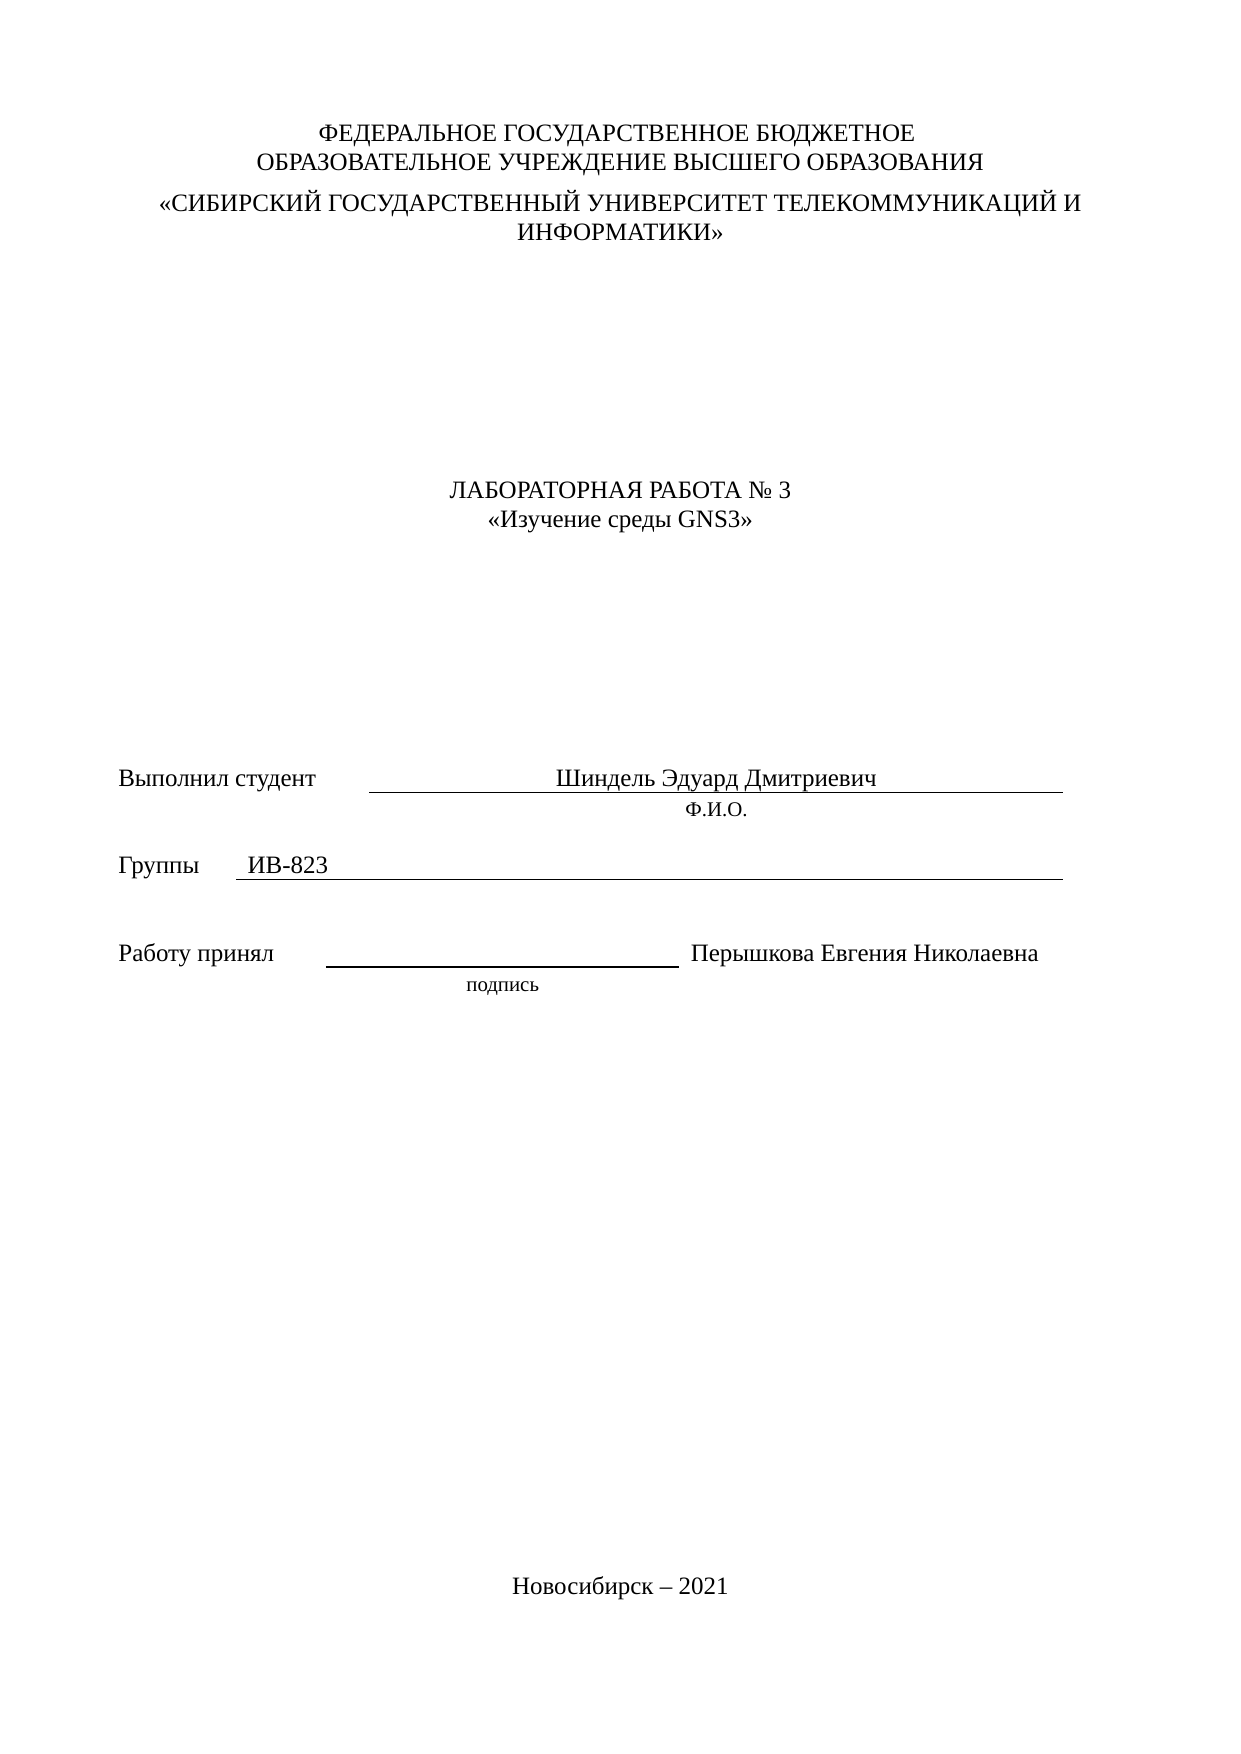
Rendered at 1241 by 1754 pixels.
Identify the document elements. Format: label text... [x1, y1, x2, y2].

table_header [326, 938, 679, 966]
table_cell [107, 879, 236, 909]
table_cell [236, 880, 1063, 909]
text ФЕДЕРАЛЬНОЕ ГОСУДАРСТВЕННОЕ БЮДЖЕТНОЕ ОБРАЗОВАТЕЛЬНОЕ УЧРЕЖДЕНИЕ ВЫСШЕГО ОБРАЗОВАНИЯ [118, 118, 1122, 176]
table_cell [107, 792, 369, 822]
text «Изучение среды GNS3» [118, 504, 1122, 533]
table_cell [107, 966, 326, 996]
text «СИБИРСКИЙ ГОСУДАРСТВЕННЫЙ УНИВЕРСИТЕТ ТЕЛЕКОММУНИКАЦИЙ И ИНФОРМАТИКИ» [118, 188, 1122, 246]
table_header Выполнил студент [107, 763, 369, 792]
table_header Группы [107, 850, 236, 879]
table_header Шиндель Эдуард Дмитриевич [369, 763, 1063, 792]
table_cell [679, 966, 1063, 996]
text Новосибирск – 2021 [118, 1571, 1122, 1600]
table_header Работу принял [107, 938, 326, 966]
text ЛАБОРАТОРНАЯ РАБОТА № 3 [118, 476, 1122, 504]
table_cell Ф.И.О. [369, 793, 1063, 822]
table_header Перышкова Евгения Николаевна [679, 938, 1063, 966]
table_cell подпись [326, 968, 679, 996]
table_header ИВ-823 [236, 850, 1063, 879]
